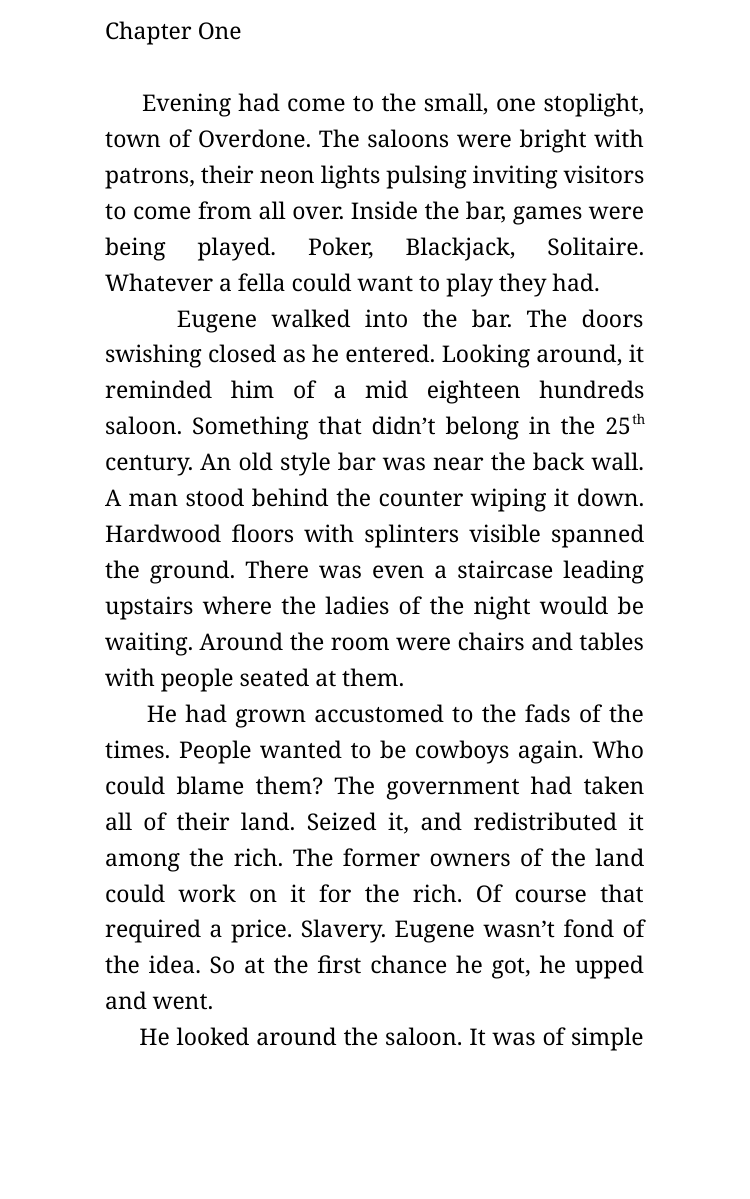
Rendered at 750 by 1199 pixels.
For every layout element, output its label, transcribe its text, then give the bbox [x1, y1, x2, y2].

text He had grown accustomed to the fads of the times. People wanted to be cowboys again. Who could blame them? The government had taken all of their land. Seized it, and redistributed it among the rich. The former owners of the land could work on it for the rich. Of course that required a price. Slavery. Eugene wasn’t fond of the idea. So at the first chance he got, he upped and went. [105, 698, 645, 1017]
text Eugene walked into the bar. The doors swishing closed as he entered. Looking around, it reminded him of a mid eighteen hundreds saloon. Something that didn’t belong in the 25th century. An old style bar was near the back wall. A man stood behind the counter wiping it down. Hardwood floors with splinters visible spanned the ground. There was even a staircase leading upstairs where the ladies of the night would be waiting. Around the room were chairs and tables with people seated at them. [105, 302, 645, 693]
text Evening had come to the small, one stoplight, town of Overdone. The saloons were bright with patrons, their neon lights pulsing inviting visitors to come from all over. Inside the bar, games were being played. Poker, Blackjack, Solitaire. Whatever a fella could want to play they had. [105, 87, 645, 298]
text He looked around the saloon. It was of simple [105, 1021, 645, 1052]
text Chapter One [105, 15, 645, 46]
